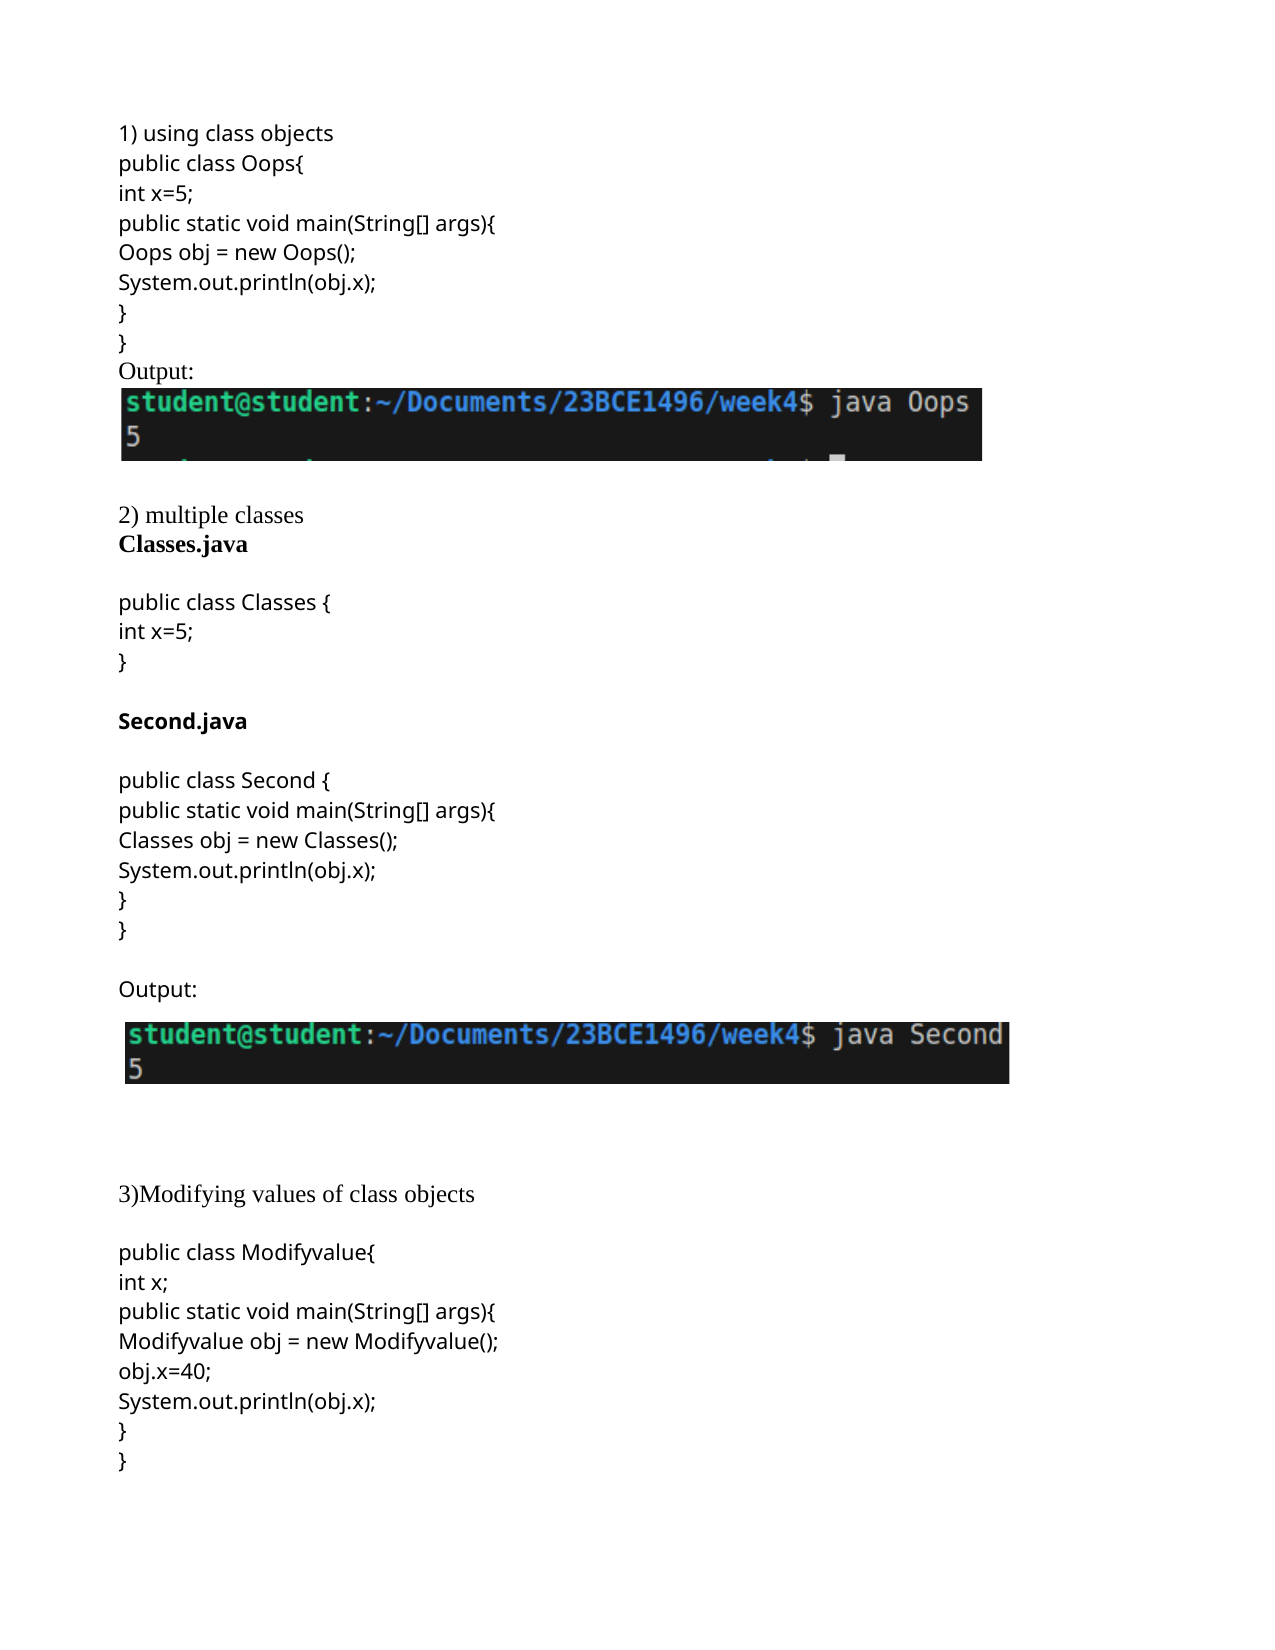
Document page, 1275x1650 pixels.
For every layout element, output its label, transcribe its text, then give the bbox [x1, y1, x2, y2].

text public class Second { [118, 765, 1157, 795]
text } [118, 1415, 1157, 1445]
text } [118, 327, 1157, 356]
text } [118, 1445, 1157, 1475]
text public static void main(String[] args){ [118, 795, 1157, 825]
text public class Oops{ [118, 148, 1157, 178]
text System.out.println(obj.x); [118, 1386, 1157, 1415]
text int x=5; [118, 616, 1157, 646]
text System.out.println(obj.x); [118, 854, 1157, 884]
text Modifyvalue obj = new Modifyvalue(); [118, 1326, 1157, 1356]
text } [118, 914, 1157, 944]
text 2) multiple classes [118, 500, 1157, 529]
picture [125, 1022, 1010, 1084]
text Classes.java [118, 529, 1157, 558]
text public static void main(String[] args){ [118, 1296, 1157, 1326]
text int x=5; [118, 178, 1157, 207]
text System.out.println(obj.x); [118, 267, 1157, 297]
text } [118, 646, 1157, 676]
text int x; [118, 1266, 1157, 1296]
text public class Modifyvalue{ [118, 1237, 1157, 1266]
text Oops obj = new Oops(); [118, 237, 1157, 267]
text } [118, 297, 1157, 327]
text Classes obj = new Classes(); [118, 825, 1157, 854]
text } [118, 884, 1157, 914]
text Output: [118, 974, 1157, 1003]
text public class Classes { [118, 586, 1157, 616]
text obj.x=40; [118, 1356, 1157, 1386]
text public static void main(String[] args){ [118, 207, 1157, 237]
text Output: [118, 356, 1157, 385]
text 1) using class objects [118, 118, 1157, 148]
text 3)Modifying values of class objects [118, 1179, 1157, 1208]
picture [121, 388, 983, 461]
text Second.java [118, 706, 1157, 735]
